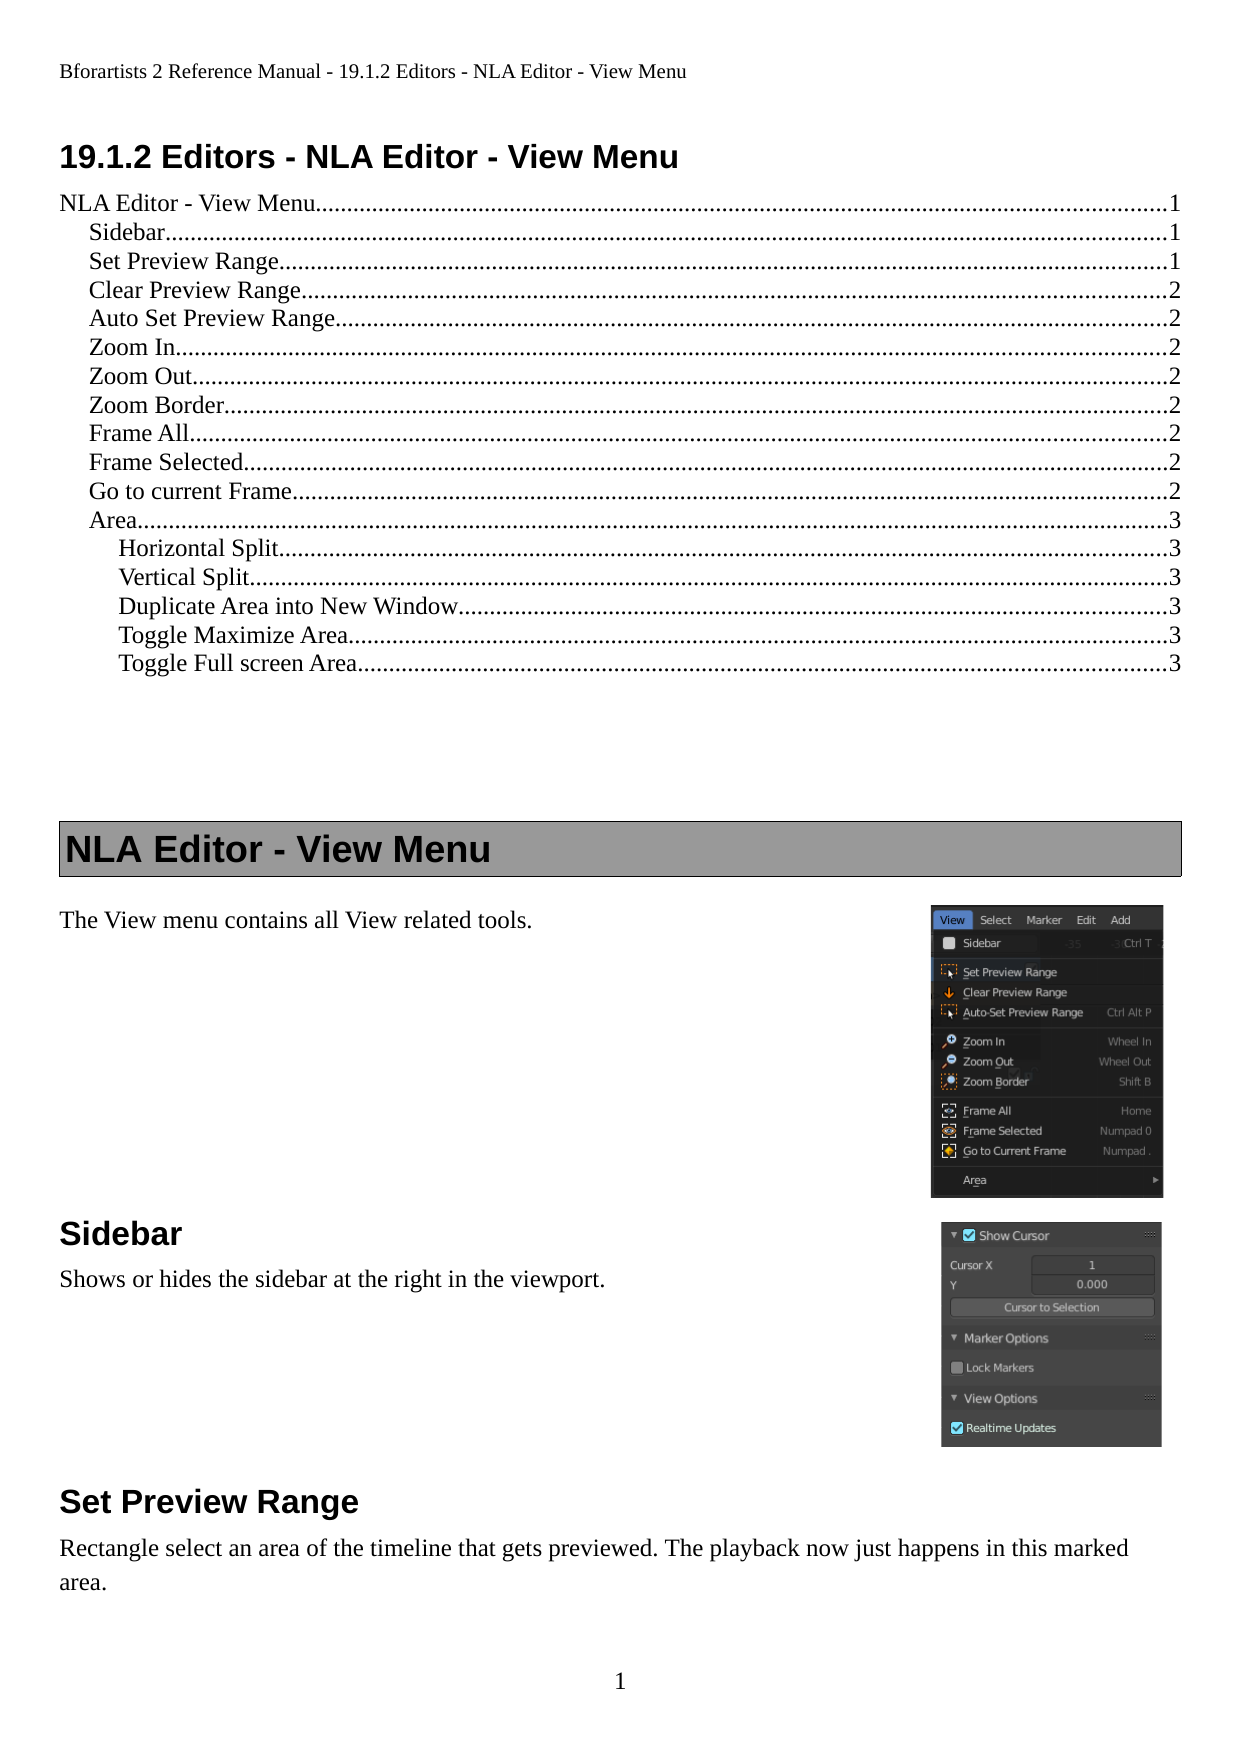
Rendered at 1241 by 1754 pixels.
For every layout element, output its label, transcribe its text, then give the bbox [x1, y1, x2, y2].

subtitle Sidebar [59, 1213, 1181, 1252]
table_header NLA Editor - View Menu [60, 822, 1181, 876]
text NLA Editor - View Menu 1 [59, 188, 1181, 217]
subtitle Set Preview Range [59, 1482, 1181, 1520]
text Shows or hides the sidebar at the right in the viewport. [59, 1264, 941, 1293]
text Zoom Border 2 [88, 390, 1181, 418]
text Sidebar 1 [88, 217, 1181, 246]
picture [941, 1222, 1162, 1447]
text Go to current Frame 2 [88, 476, 1181, 505]
text Rectangle select an area of the timeline that gets previewed. The playback now just happens in this marked area. [59, 1533, 1181, 1596]
text Clear Preview Range 2 [88, 275, 1181, 303]
text Set Preview Range 1 [88, 246, 1181, 275]
text Vertical Split 3 [118, 562, 1181, 591]
text The View menu contains all View related tools. [59, 905, 930, 934]
text Frame Selected 2 [88, 447, 1181, 476]
text Zoom Out 2 [88, 361, 1181, 390]
subtitle 19.1.2 Editors - NLA Editor - View Menu [59, 138, 1181, 176]
text Area 3 [88, 505, 1181, 533]
text Zoom In 2 [88, 332, 1181, 361]
text Duplicate Area into New Window 3 [118, 591, 1181, 620]
picture [930, 905, 1164, 1198]
text Frame All 2 [88, 418, 1181, 447]
text Toggle Maximize Area 3 [118, 620, 1181, 648]
text Horizontal Split 3 [118, 533, 1181, 562]
text Auto Set Preview Range 2 [88, 303, 1181, 332]
text Toggle Full screen Area 3 [118, 648, 1181, 677]
